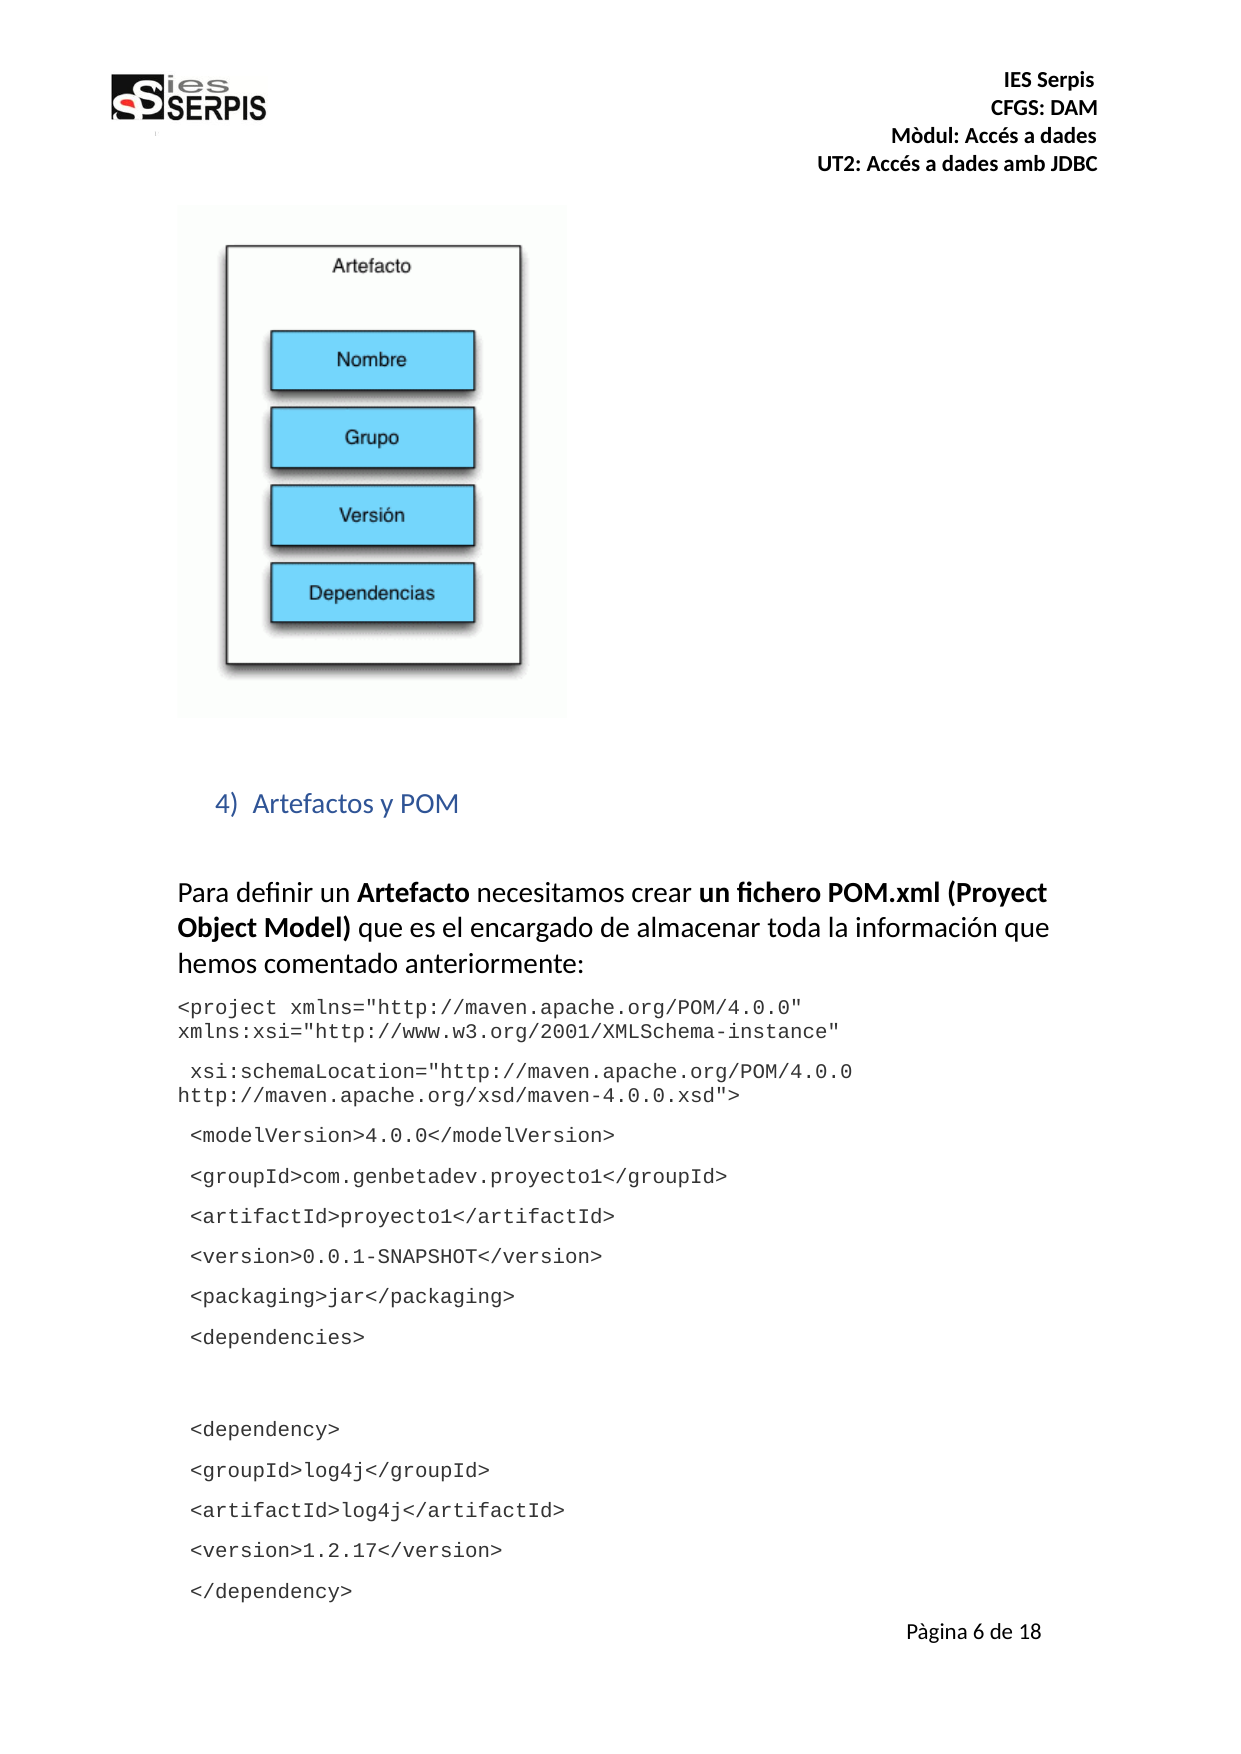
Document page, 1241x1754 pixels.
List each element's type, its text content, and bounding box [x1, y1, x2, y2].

text <artifactId>log4j</artifactId> [177, 1500, 1122, 1524]
text <version>1.2.17</version> [177, 1540, 1122, 1564]
text <groupId>com.genbetadev.proyecto1</groupId> [177, 1166, 1122, 1189]
text <modelVersion>4.0.0</modelVersion> [177, 1125, 1122, 1149]
text <dependency> [177, 1419, 1122, 1443]
subtitle Artefactos y POM [215, 786, 1122, 821]
text <version>0.0.1-SNAPSHOT</version> [177, 1246, 1122, 1270]
text <packaging>jar</packaging> [177, 1287, 1122, 1310]
text Para definir un Artefacto necesitamos crear un fichero POM.xml (Proyect Object Model) que es el encargado de almacenar toda la información que hemos comentado anteriormente: [177, 874, 1122, 981]
text <dependencies> [177, 1327, 1122, 1351]
text <artifactId>proyecto1</artifactId> [177, 1206, 1122, 1229]
text xsi:schemaLocation="http://maven.apache.org/POM/4.0.0 http://maven.apache.org/xsd/maven-4.0.0.xsd"> [177, 1061, 1122, 1109]
text <groupId>log4j</groupId> [177, 1460, 1122, 1483]
text <project xmlns="http://maven.apache.org/POM/4.0.0" xmlns:xsi="http://www.w3.org/2001/XMLSchema-instance" [177, 997, 1122, 1045]
text </dependency> [177, 1581, 1122, 1604]
